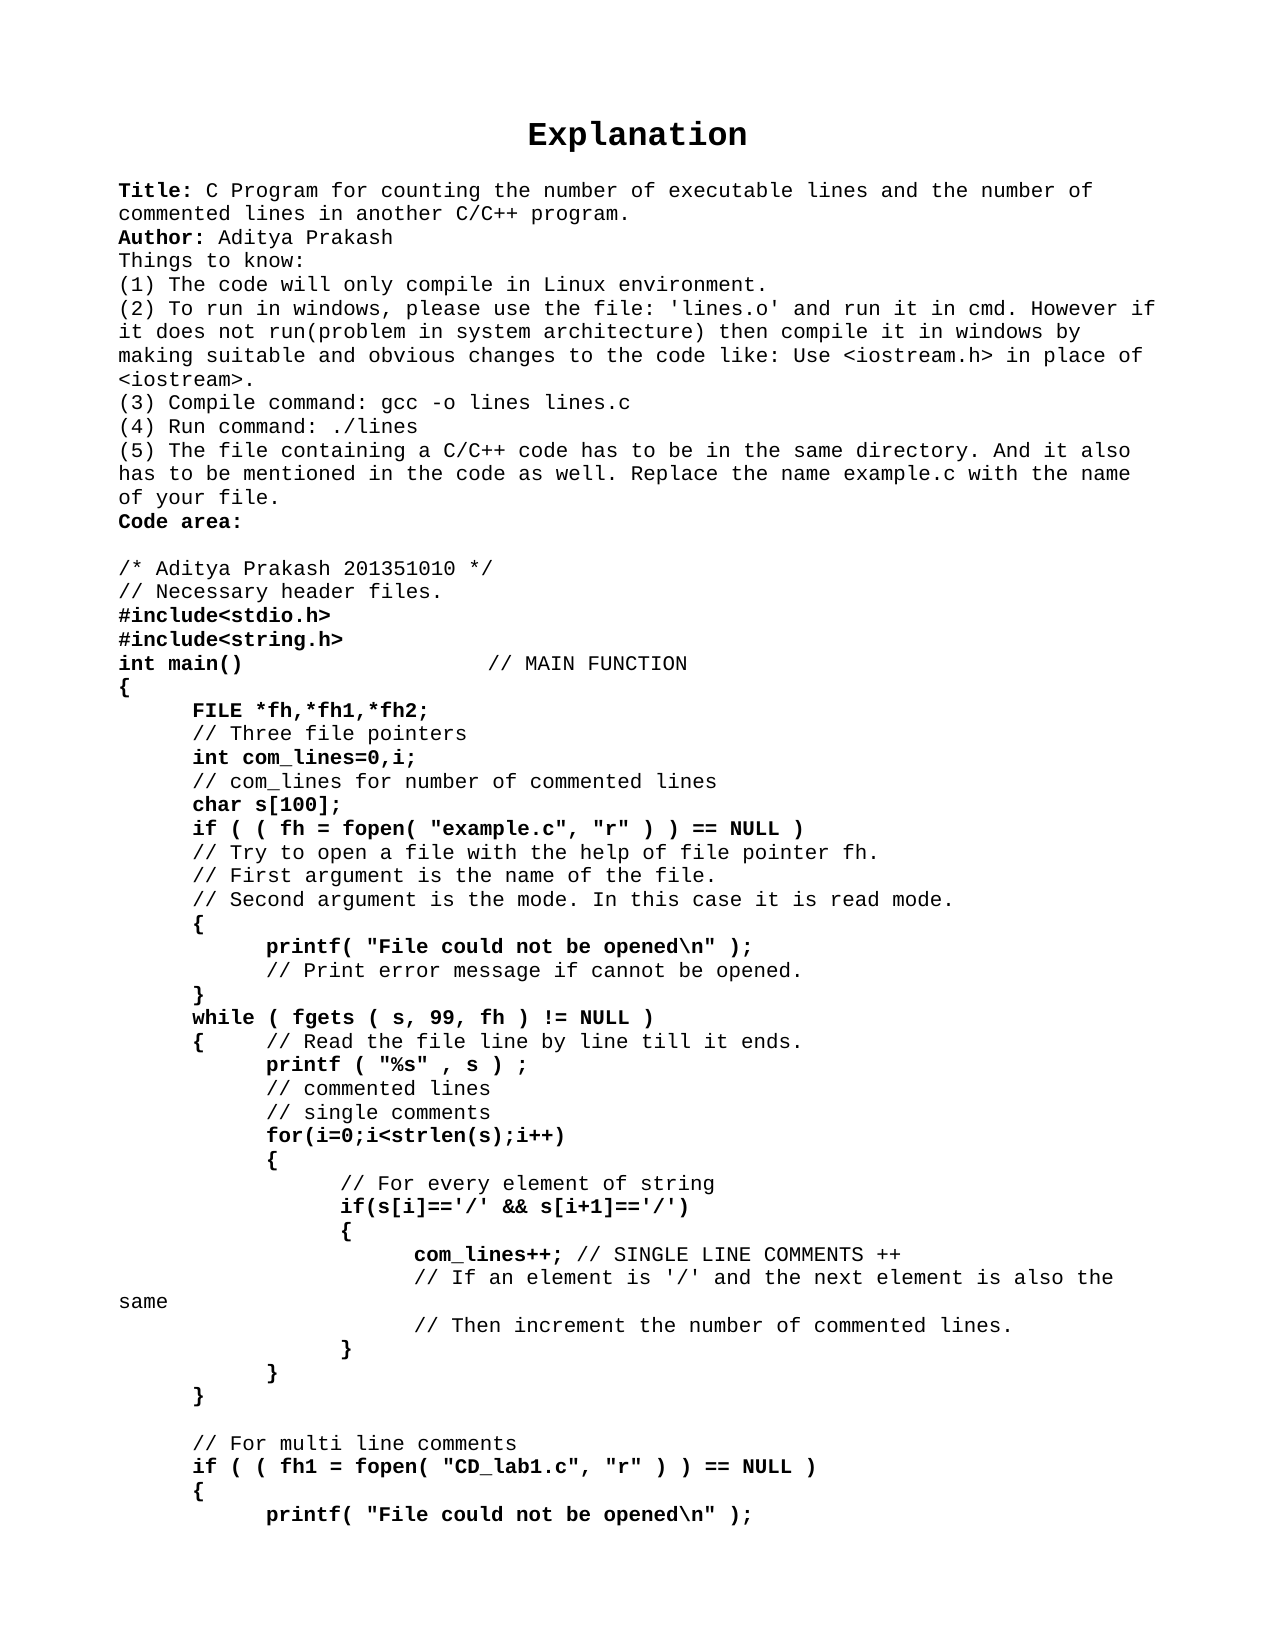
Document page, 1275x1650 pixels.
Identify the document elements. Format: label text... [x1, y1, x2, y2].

text #include<stdio.h> [118, 605, 1157, 629]
text /* Aditya Prakash 201351010 */ [118, 558, 1157, 582]
text } [118, 983, 1157, 1007]
text // Then increment the number of commented lines. [118, 1314, 1157, 1338]
text (1) The code will only compile in Linux environment. [118, 274, 1157, 298]
text { [118, 913, 1157, 936]
text // For multi line comments [118, 1433, 1157, 1456]
text } [118, 1386, 1157, 1409]
text #include<string.h> [118, 629, 1157, 652]
text printf( "File could not be opened\n" ); [118, 936, 1157, 960]
text // Print error message if cannot be opened. [118, 960, 1157, 983]
text FILE *fh,*fh1,*fh2; [118, 700, 1157, 723]
text { [118, 1149, 1157, 1173]
text printf( "File could not be opened\n" ); [118, 1504, 1157, 1527]
text // Try to open a file with the help of file pointer fh. [118, 842, 1157, 865]
text (3) Compile command: gcc -o lines lines.c [118, 392, 1157, 416]
text if ( ( fh = fopen( "example.c", "r" ) ) == NULL ) [118, 818, 1157, 842]
text for(i=0;i<strlen(s);i++) [118, 1125, 1157, 1149]
text if ( ( fh1 = fopen( "CD_lab1.c", "r" ) ) == NULL ) [118, 1456, 1157, 1480]
text char s[100]; [118, 794, 1157, 818]
text (4) Run command: ./lines [118, 416, 1157, 440]
text while ( fgets ( s, 99, fh ) != NULL ) [118, 1007, 1157, 1031]
text Title: C Program for counting the number of executable lines and the number of commented lines in another C/C++ program. [118, 179, 1157, 227]
text { [118, 1480, 1157, 1504]
text (2) To run in windows, please use the file: 'lines.o' and run it in cmd. However if it does not run(problem in system architecture) then compile it in windows by making suitable and obvious changes to the code like: Use <iostream.h> in place of <iostream>. [118, 298, 1157, 392]
text // Three file pointers [118, 723, 1157, 747]
text Things to know: [118, 251, 1157, 274]
text // single comments [118, 1102, 1157, 1125]
text com_lines++; // SINGLE LINE COMMENTS ++ [118, 1244, 1157, 1267]
text } [118, 1338, 1157, 1362]
text (5) The file containing a C/C++ code has to be in the same directory. And it also has to be mentioned in the code as well. Replace the name example.c with the name of your file. [118, 440, 1157, 511]
text // commented lines [118, 1078, 1157, 1102]
text // For every element of string [118, 1173, 1157, 1196]
text if(s[i]=='/' && s[i+1]=='/') [118, 1196, 1157, 1220]
text // First argument is the name of the file. [118, 865, 1157, 889]
text printf ( "%s" , s ) ; [118, 1054, 1157, 1078]
text { // Read the file line by line till it ends. [118, 1031, 1157, 1054]
text // Necessary header files. [118, 582, 1157, 605]
text // com_lines for number of commented lines [118, 771, 1157, 794]
text // Second argument is the mode. In this case it is read mode. [118, 889, 1157, 913]
text // If an element is '/' and the next element is also the same [118, 1267, 1157, 1314]
text Code area: [118, 511, 1157, 534]
text Explanation [118, 118, 1157, 156]
text { [118, 676, 1157, 700]
text Author: Aditya Prakash [118, 227, 1157, 251]
text int main() // MAIN FUNCTION [118, 652, 1157, 676]
text int com_lines=0,i; [118, 747, 1157, 771]
text { [118, 1220, 1157, 1244]
text } [118, 1362, 1157, 1386]
